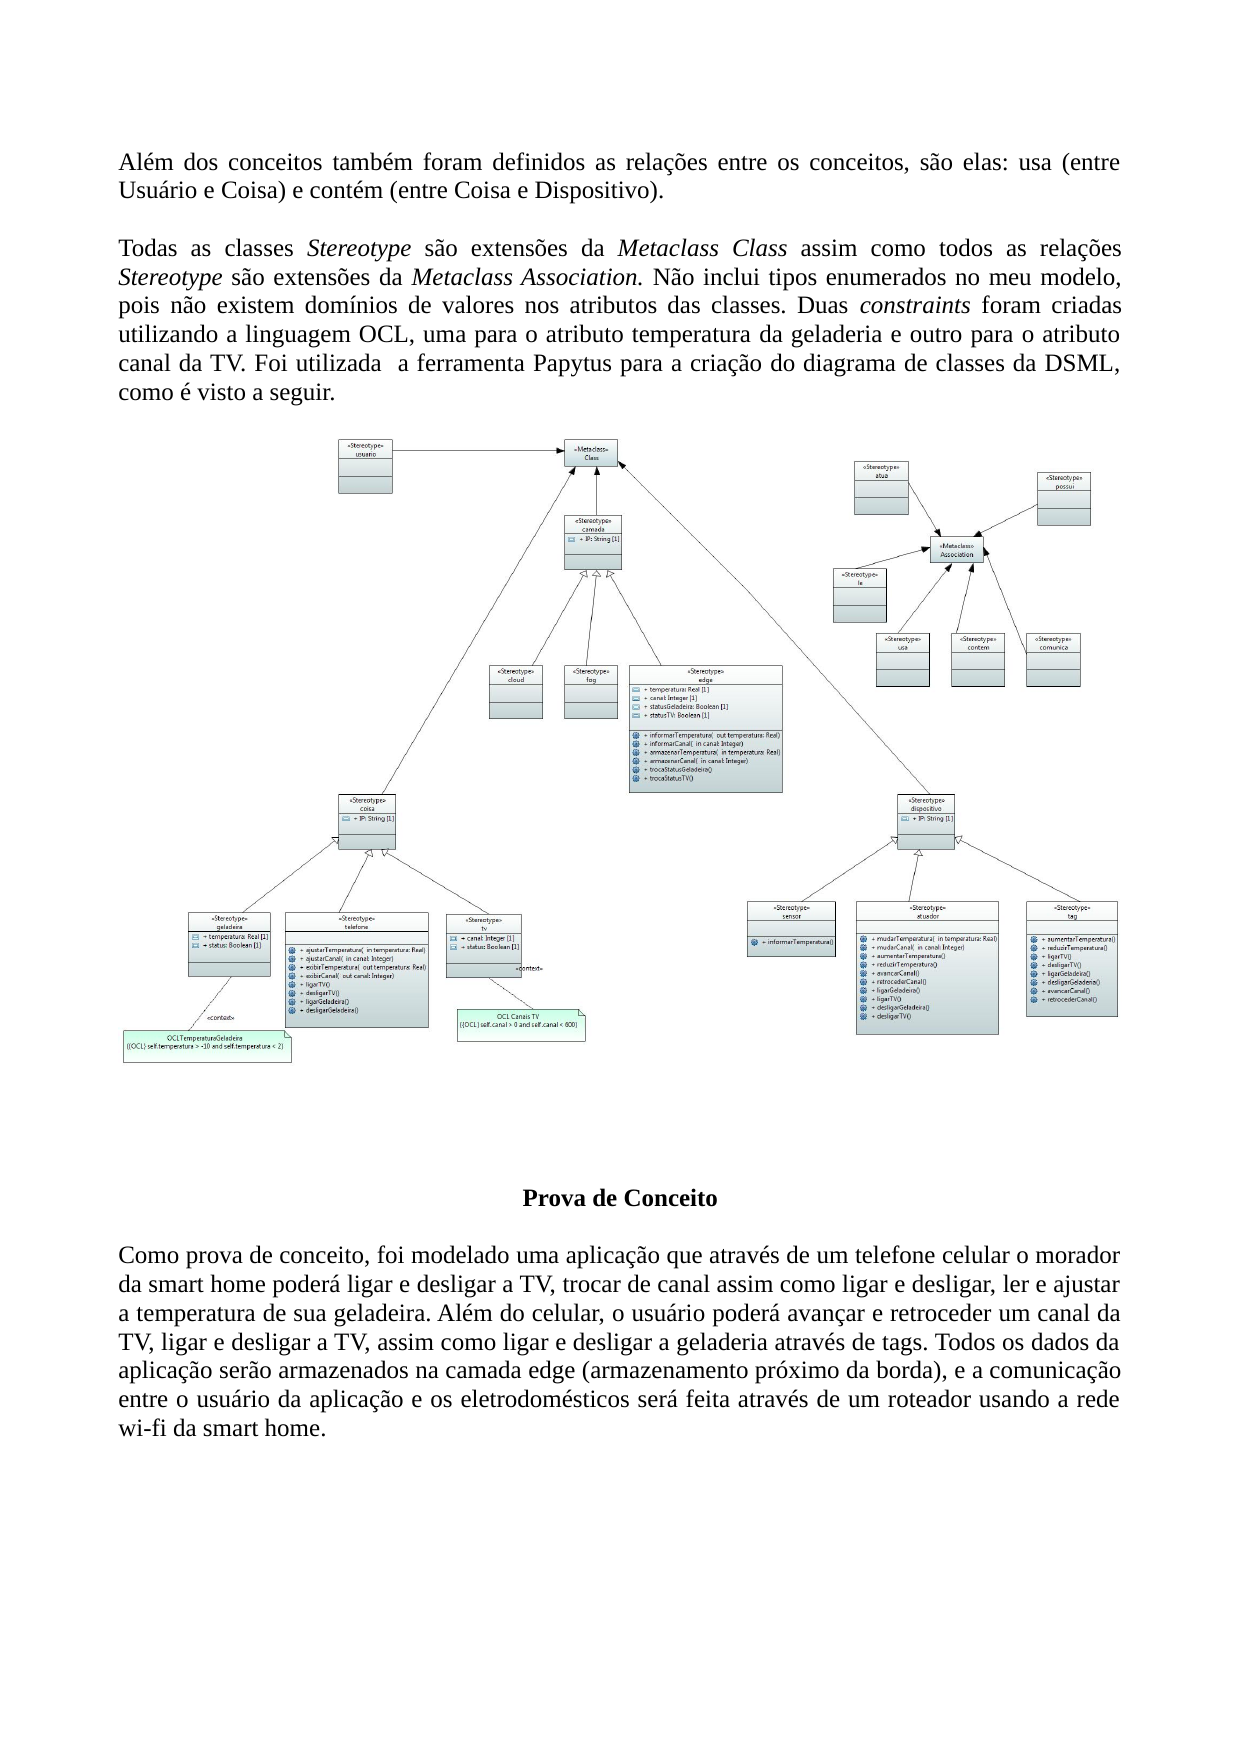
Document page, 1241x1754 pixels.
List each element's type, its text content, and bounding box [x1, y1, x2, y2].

text Todas as classes Stereotype são extensões da Metaclass Class assim como todos as relações Stereotype são extensões da Metaclass Association. Não inclui tipos enumerados no meu modelo, pois não existem domínios de valores nos atributos das classes. Duas constraints foram criadas utilizando a linguagem OCL, uma para o atributo temperatura da geladeria e outro para o atributo canal da TV. Foi utilizada a ferramenta Papytus para a criação do diagrama de classes da DSML, como é visto a seguir. [118, 233, 1122, 406]
text Prova de Conceito [118, 1183, 1122, 1212]
text Como prova de conceito, foi modelado uma aplicação que através de um telefone celular o morador da smart home poderá ligar e desligar a TV, trocar de canal assim como ligar e desligar, ler e ajustar a temperatura de sua geladeira. Além do celular, o usuário poderá avançar e retroceder um canal da TV, ligar e desligar a TV, assim como ligar e desligar a geladeria através de tags. Todos os dados da aplicação serão armazenados na camada edge (armazenamento próximo da borda), e a comunicação entre o usuário da aplicação e os eletrodomésticos será feita através de um roteador usando a rede wi-fi da smart home. [118, 1240, 1122, 1442]
picture [118, 434, 1123, 1068]
text Além dos conceitos também foram definidos as relações entre os conceitos, são elas: usa (entre Usuário e Coisa) e contém (entre Coisa e Dispositivo). [118, 147, 1122, 204]
